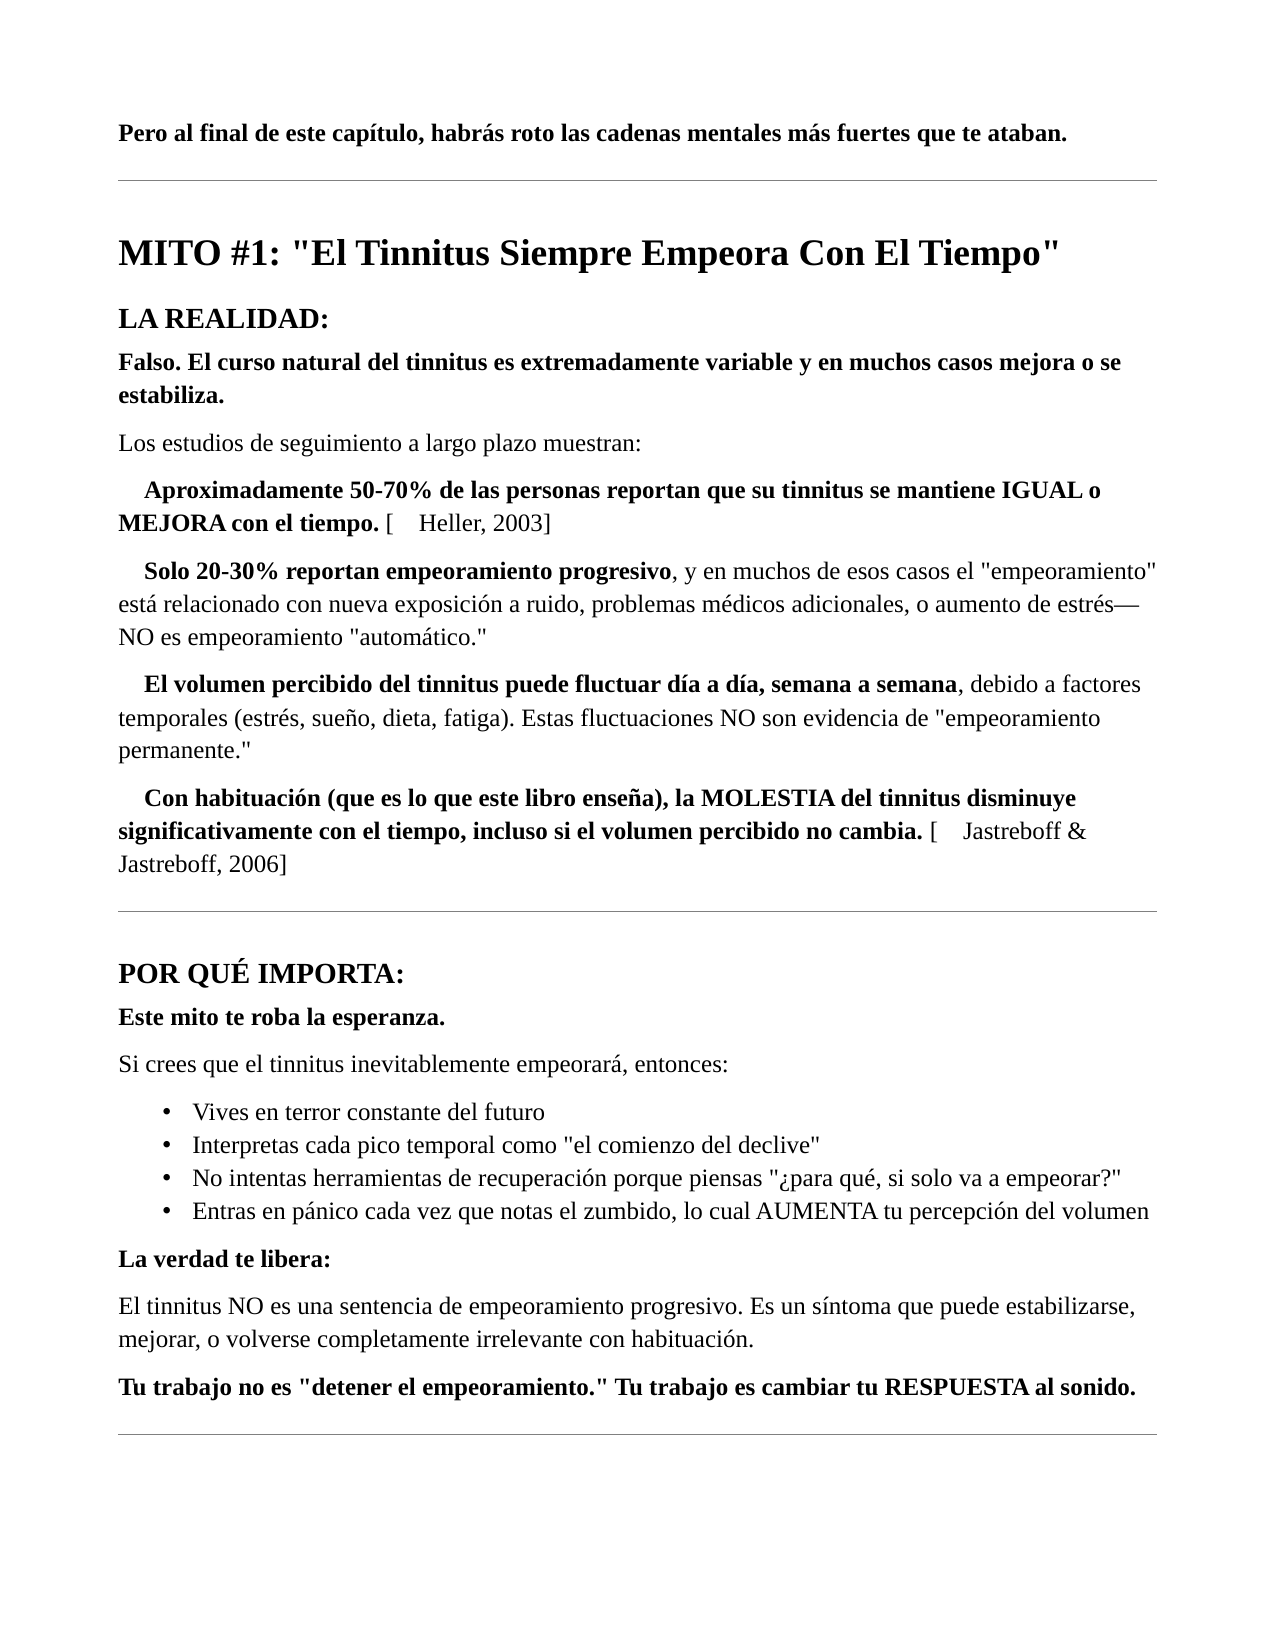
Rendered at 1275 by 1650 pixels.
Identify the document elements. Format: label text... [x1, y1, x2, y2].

text ✅ El volumen percibido del tinnitus puede fluctuar día a día, semana a semana, debido a factores temporales (estrés, sueño, dieta, fatiga). Estas fluctuaciones NO son evidencia de "empeoramiento permanente." [118, 669, 1157, 764]
text Este mito te roba la esperanza. [118, 1002, 1157, 1031]
subtitle POR QUÉ IMPORTA: [118, 956, 1157, 989]
text ✅ Con habituación (que es lo que este libro enseña), la MOLESTIA del tinnitus disminuye significativamente con el tiempo, incluso si el volumen percibido no cambia. [ Jastreboff & Jastreboff, 2006] [118, 783, 1157, 878]
list Entras en pánico cada vez que notas el zumbido, lo cual AUMENTA tu percepción del volumen [162, 1196, 1157, 1225]
text Tu trabajo no es "detener el empeoramiento." Tu trabajo es cambiar tu RESPUESTA al sonido. [118, 1372, 1157, 1401]
text ✅ Aproximadamente 50-70% de las personas reportan que su tinnitus se mantiene IGUAL o MEJORA con el tiempo. [ Heller, 2003] [118, 475, 1157, 537]
subtitle MITO #1: "El Tinnitus Siempre Empeora Con El Tiempo" [118, 231, 1157, 274]
text Si crees que el tinnitus inevitablemente empeorará, entonces: [118, 1049, 1157, 1078]
text ✅ Solo 20-30% reportan empeoramiento progresivo, y en muchos de esos casos el "empeoramiento" está relacionado con nueva exposición a ruido, problemas médicos adicionales, o aumento de estrés—NO es empeoramiento "automático." [118, 556, 1157, 651]
list Interpretas cada pico temporal como "el comienzo del declive" [162, 1130, 1157, 1159]
text Falso. El curso natural del tinnitus es extremadamente variable y en muchos casos mejora o se estabiliza. [118, 347, 1157, 409]
list Vives en terror constante del futuro [162, 1097, 1157, 1126]
text La verdad te libera: [118, 1244, 1157, 1272]
text El tinnitus NO es una sentencia de empeoramiento progresivo. Es un síntoma que puede estabilizarse, mejorar, o volverse completamente irrelevante con habituación. [118, 1291, 1157, 1353]
text Pero al final de este capítulo, habrás roto las cadenas mentales más fuertes que te ataban. [118, 118, 1157, 147]
text Los estudios de seguimiento a largo plazo muestran: [118, 428, 1157, 456]
subtitle LA REALIDAD: [118, 301, 1157, 334]
list No intentas herramientas de recuperación porque piensas "¿para qué, si solo va a empeorar?" [162, 1163, 1157, 1192]
